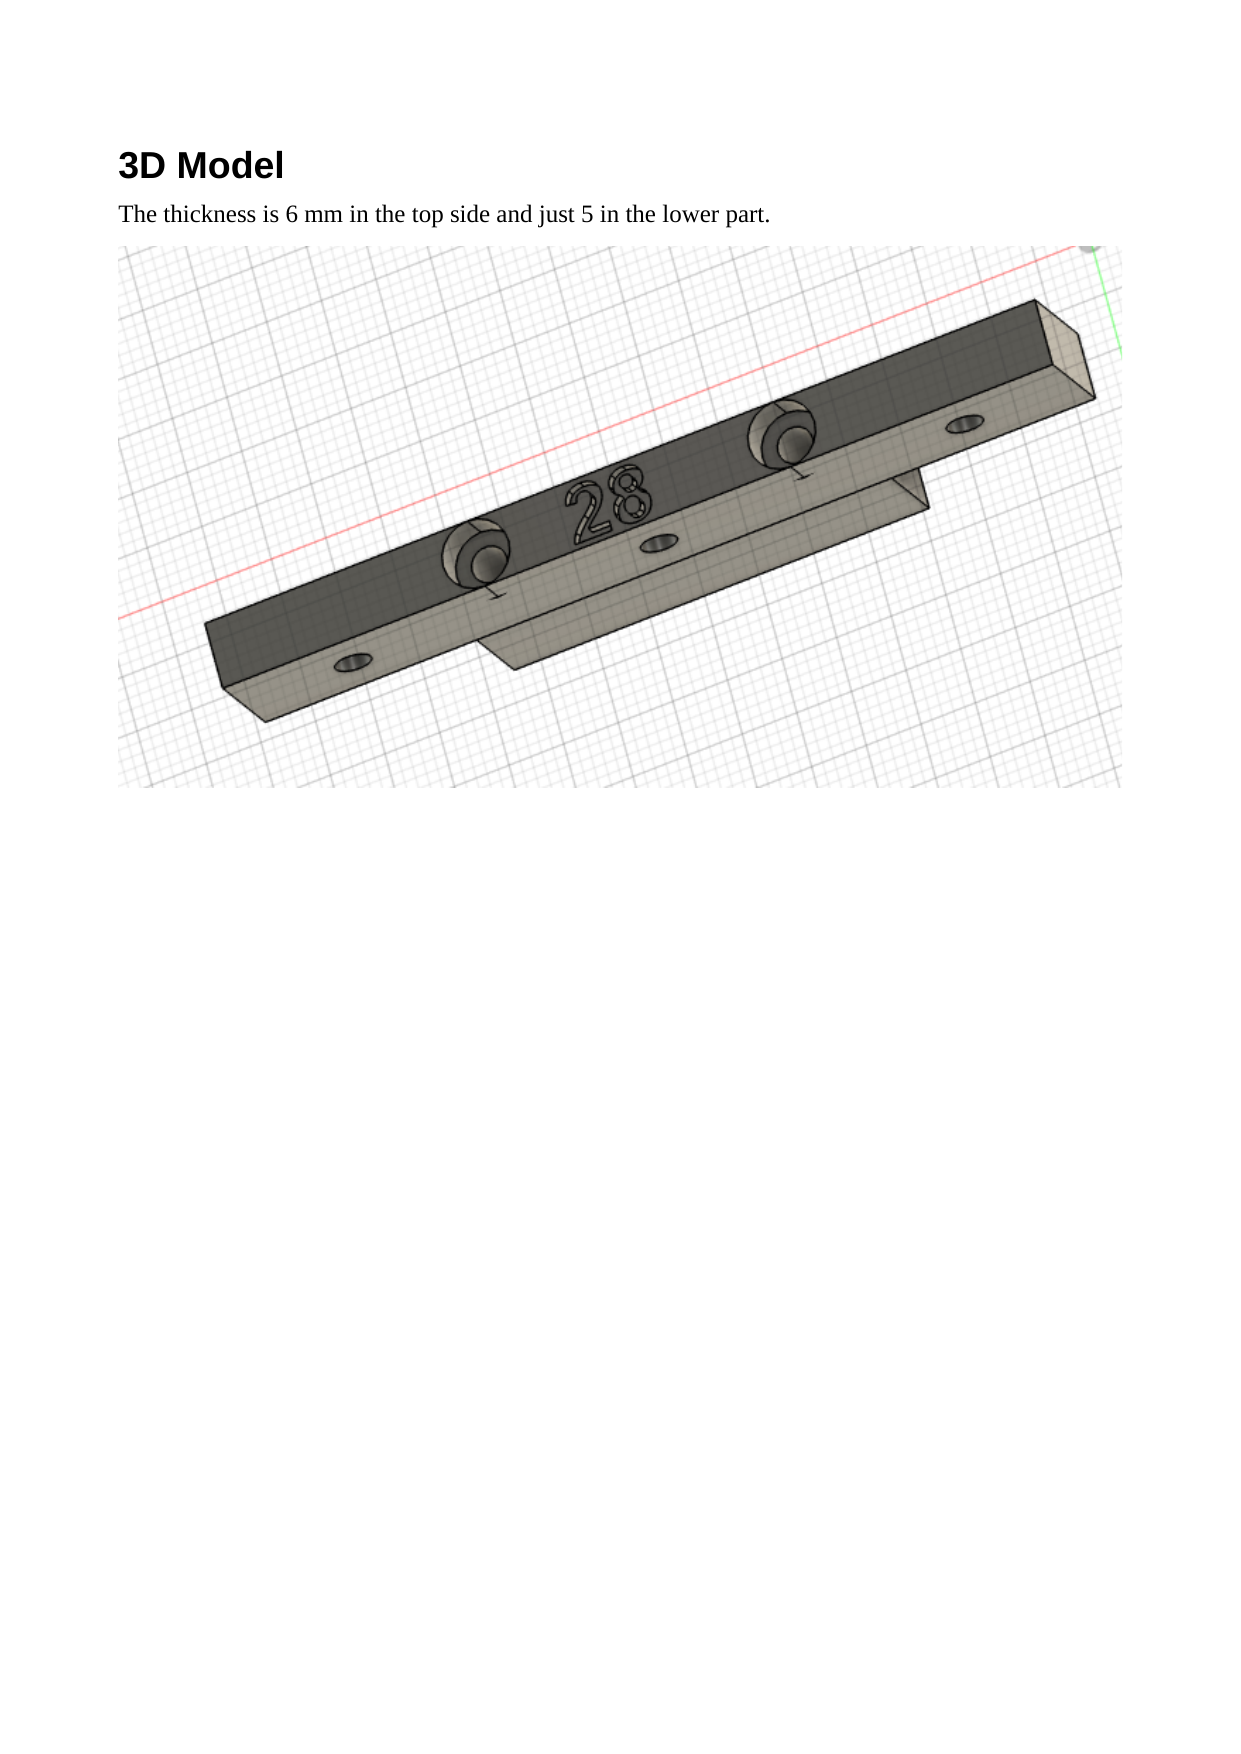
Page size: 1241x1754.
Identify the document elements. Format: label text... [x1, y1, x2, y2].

picture [118, 246, 1123, 788]
text The thickness is 6 mm in the top side and just 5 in the lower part. [118, 199, 1122, 227]
subtitle 3D Model [118, 143, 1122, 186]
